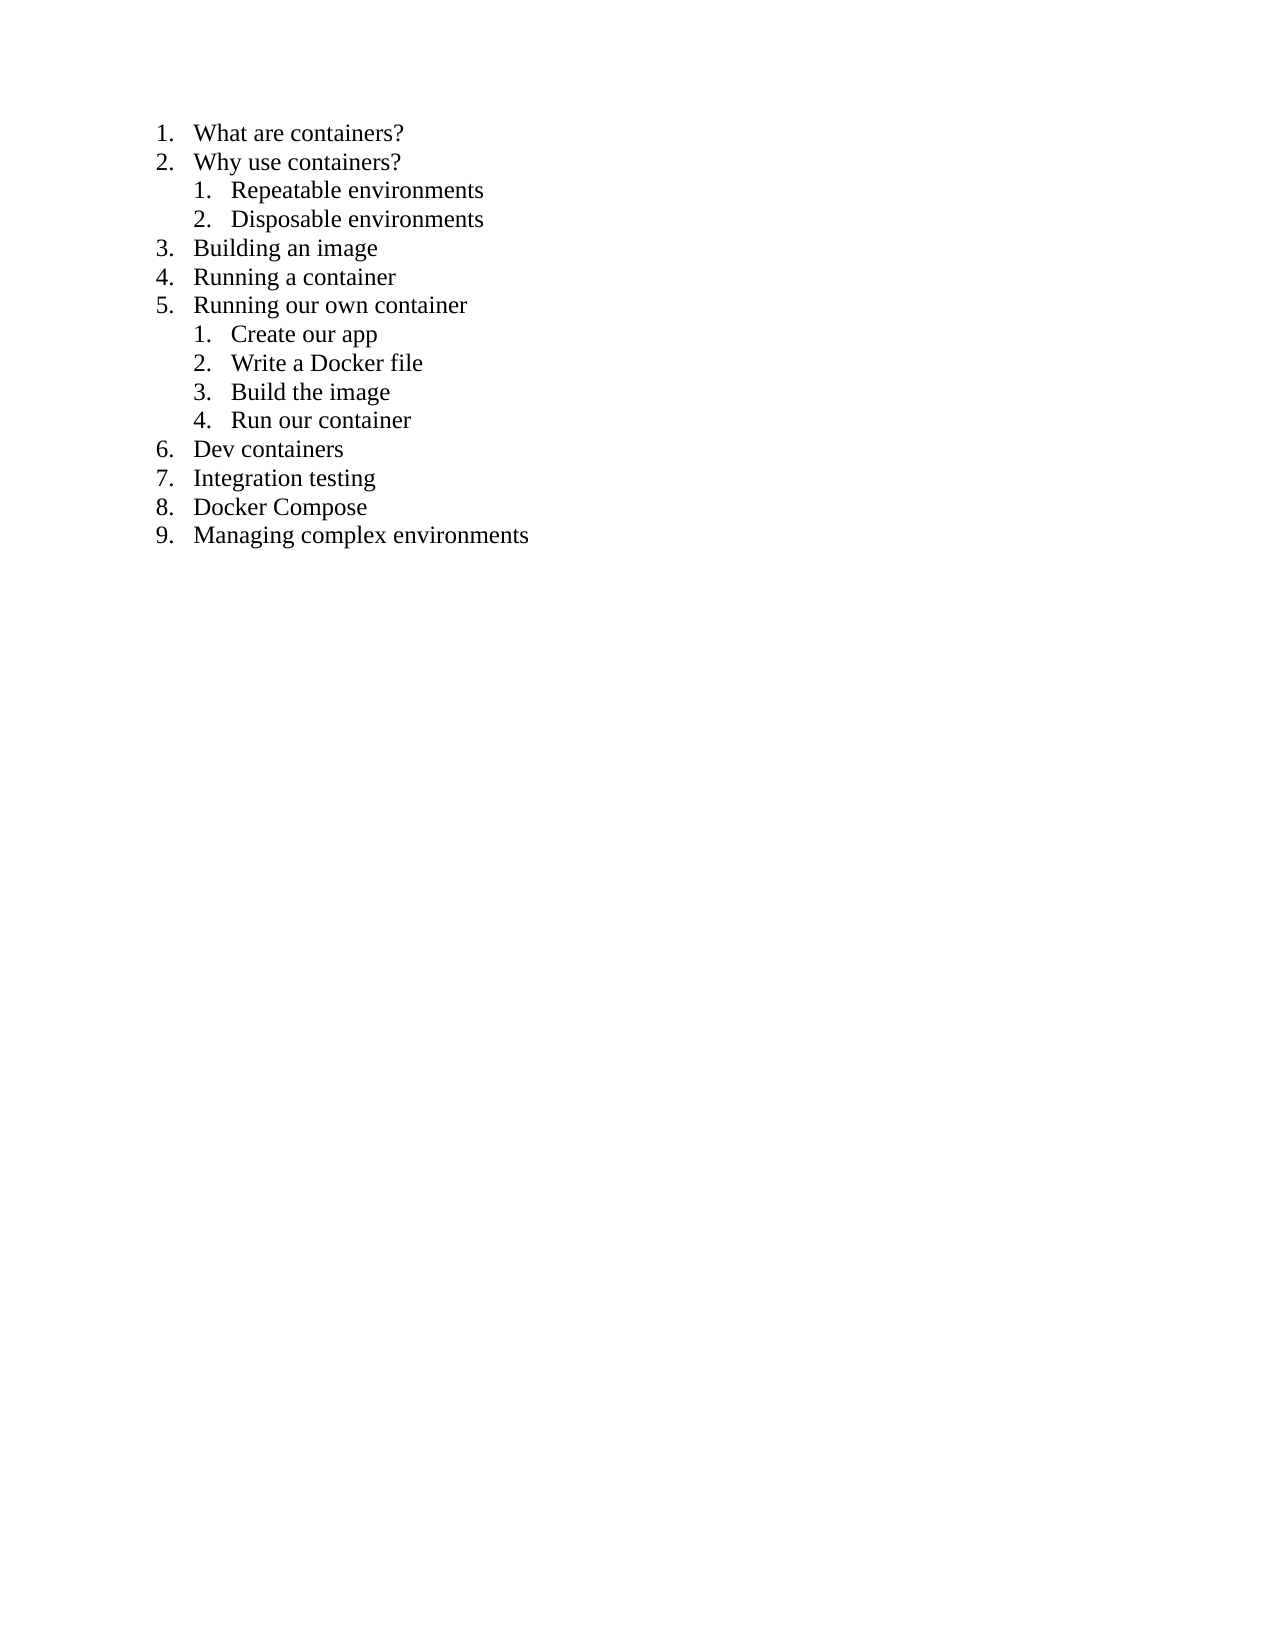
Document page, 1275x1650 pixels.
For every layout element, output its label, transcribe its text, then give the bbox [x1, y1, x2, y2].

list Running a container [156, 262, 1157, 291]
list Disposable environments [193, 204, 1157, 233]
list Building an image [156, 233, 1157, 262]
list Write a Docker file [193, 348, 1157, 377]
list Managing complex environments [156, 521, 1157, 549]
list Build the image [193, 377, 1157, 406]
list Why use containers? [156, 147, 1157, 176]
list Create our app [193, 319, 1157, 348]
list Docker Compose [156, 492, 1157, 521]
list Repeatable environments [193, 176, 1157, 204]
list Run our container [193, 406, 1157, 434]
list Dev containers [156, 434, 1157, 463]
list Running our own container [156, 291, 1157, 319]
list Integration testing [156, 463, 1157, 492]
list What are containers? [156, 118, 1157, 147]
